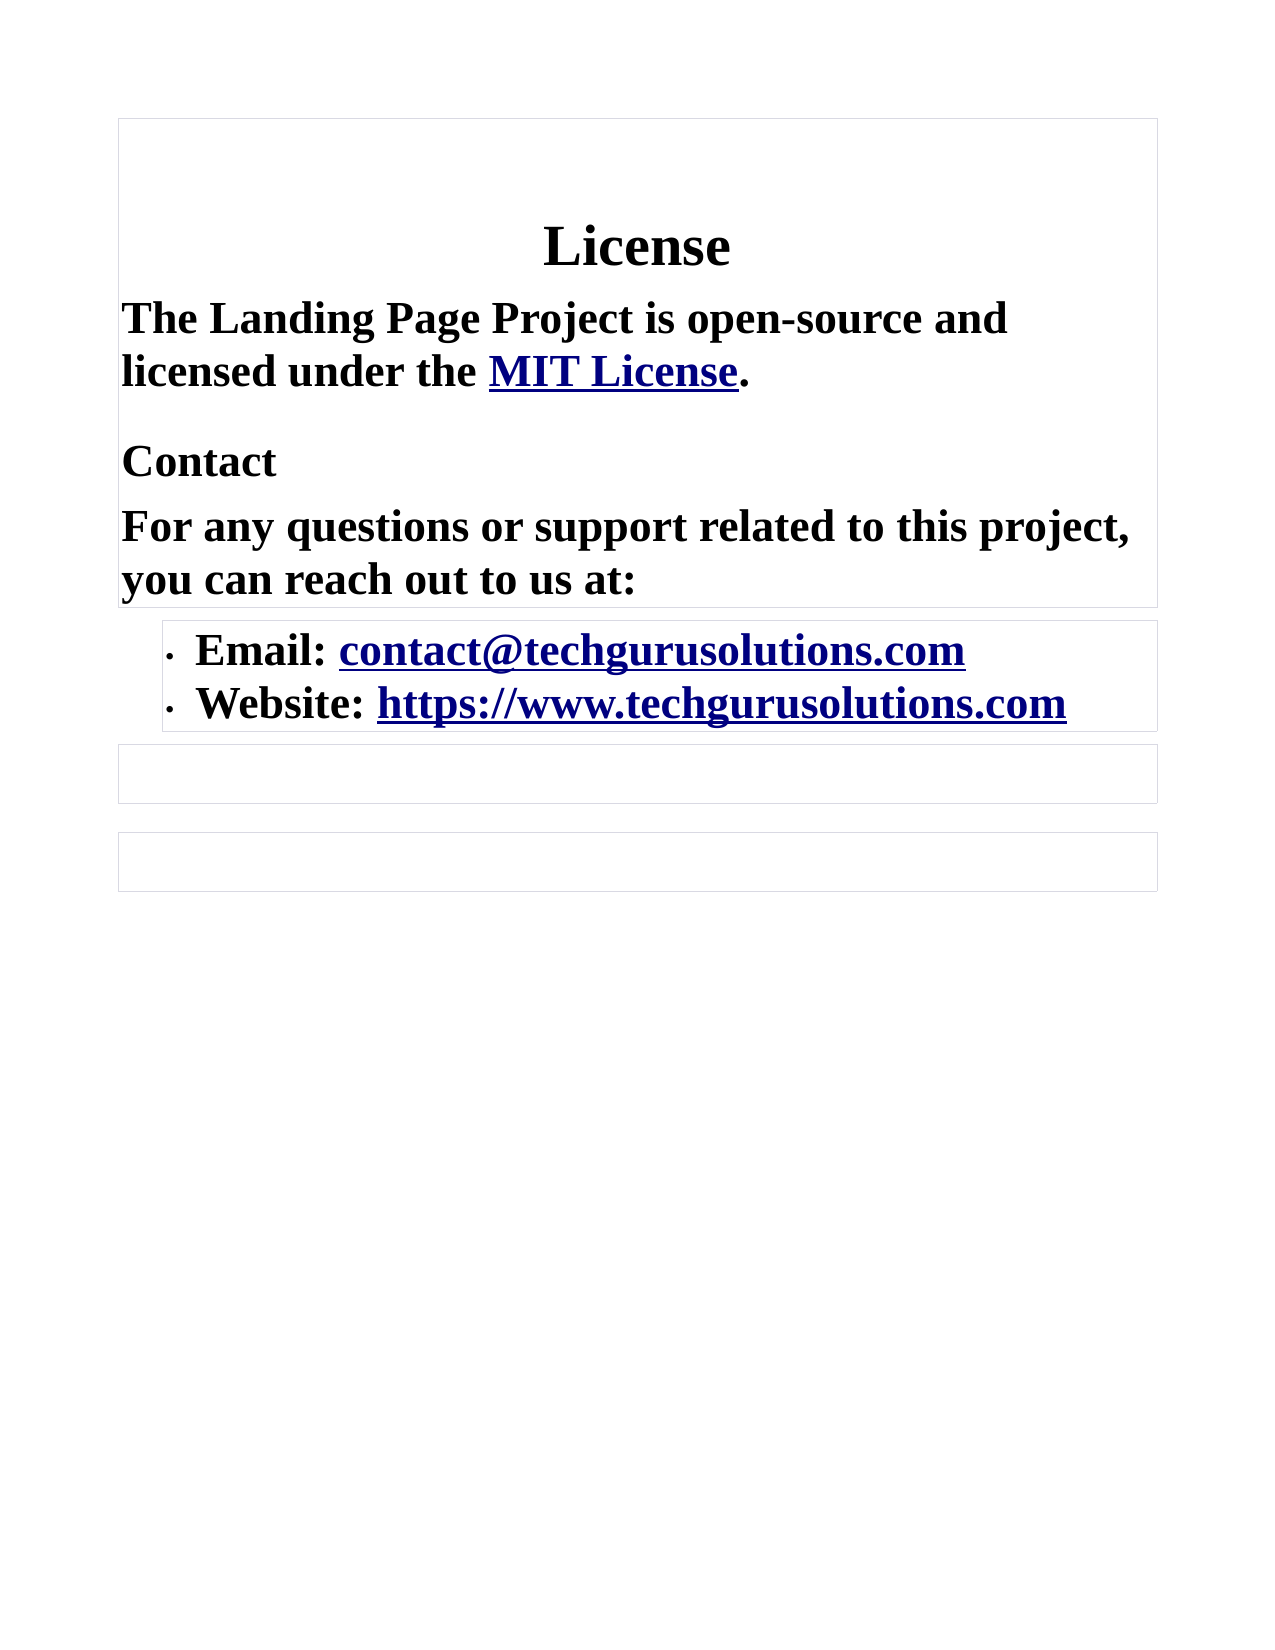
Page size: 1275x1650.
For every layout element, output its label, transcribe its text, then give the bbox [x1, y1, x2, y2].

subtitle License [119, 208, 1157, 278]
list Email: contact@techgurusolutions.com [163, 621, 1157, 673]
list Website: https://www.techgurusolutions.com [163, 673, 1157, 731]
subtitle Contact [119, 431, 1157, 487]
text For any questions or support related to this project, you can reach out to us at: [119, 496, 1157, 607]
text The Landing Page Project is open-source and licensed under the MIT License. [119, 288, 1157, 396]
